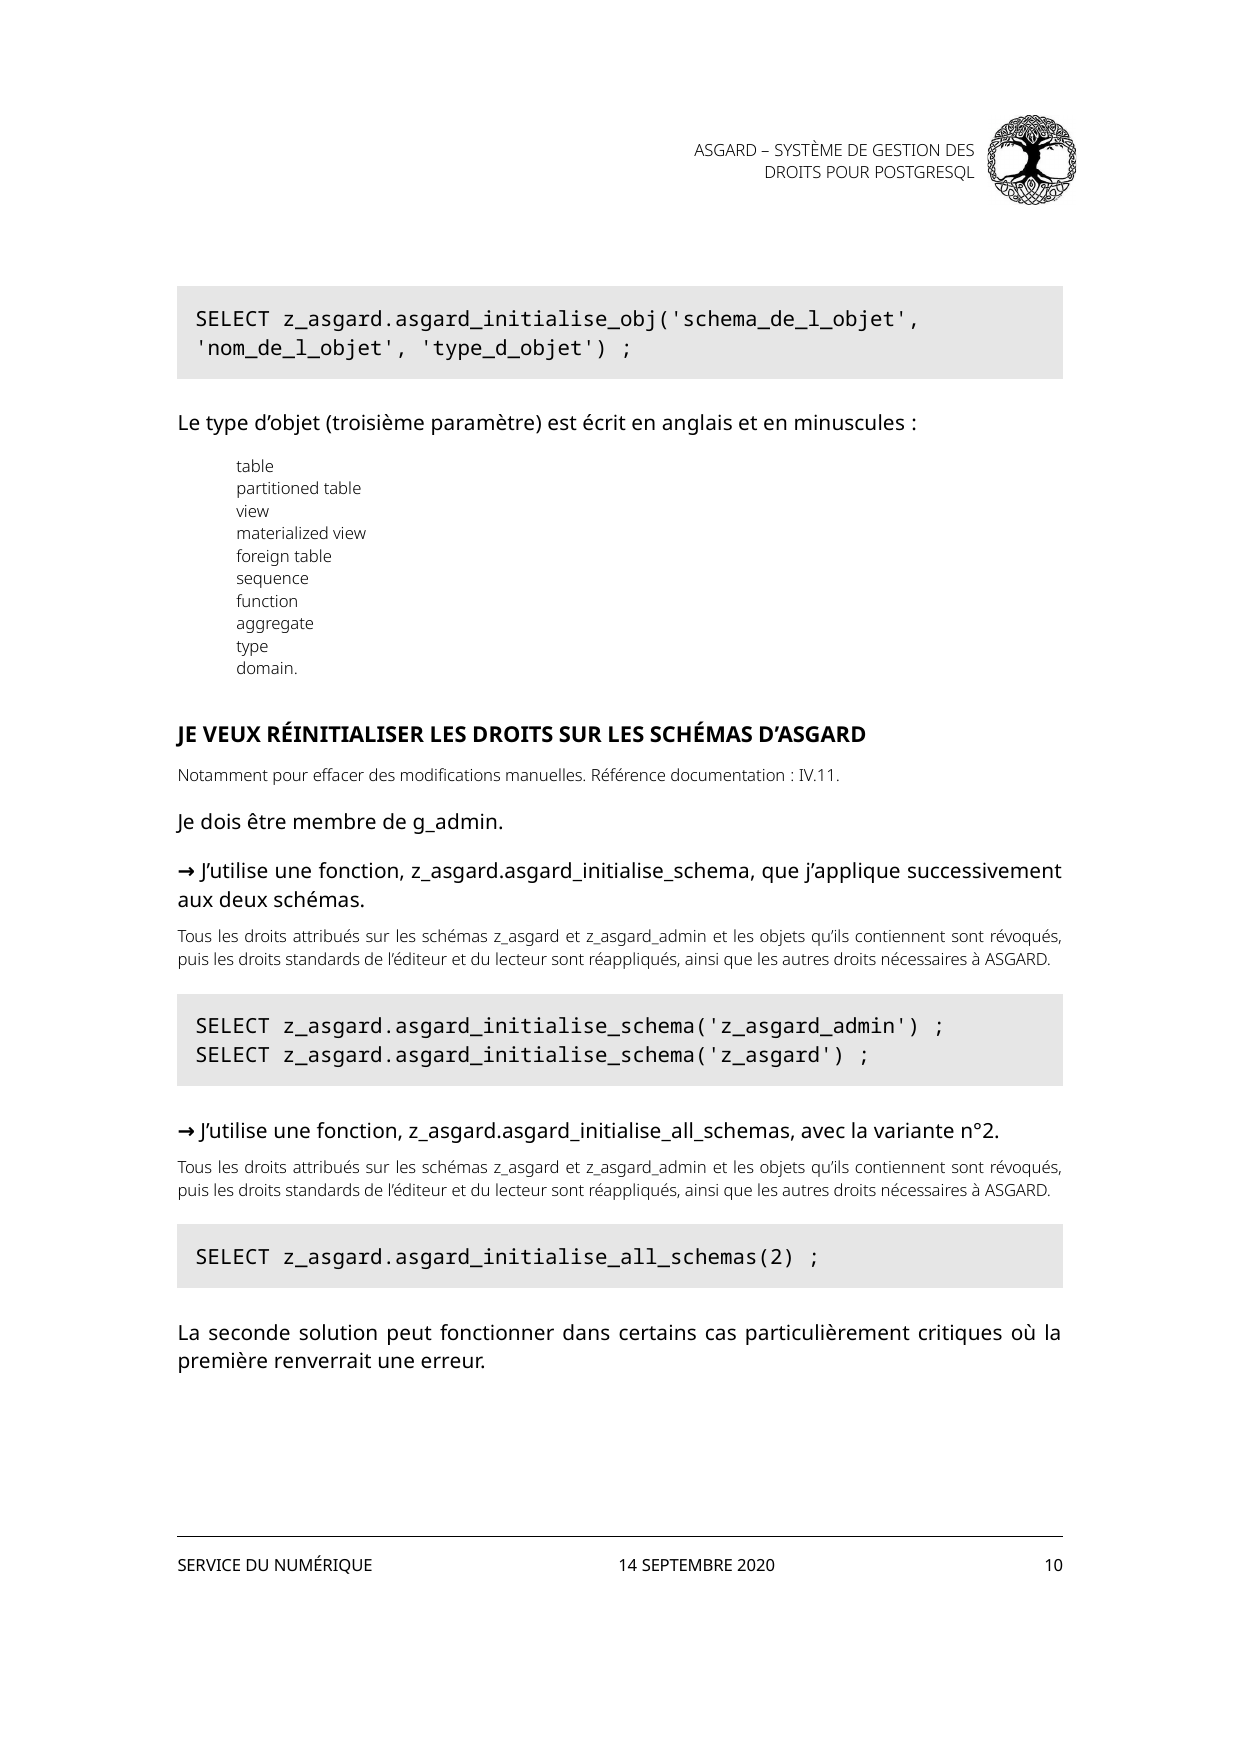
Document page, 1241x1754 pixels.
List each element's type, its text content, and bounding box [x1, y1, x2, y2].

text Notamment pour effacer des modifications manuelles. Référence documentation : IV.11. [177, 764, 1063, 786]
list table [236, 454, 1063, 477]
picture [987, 115, 1077, 205]
text SELECT z_asgard.asgard_initialise_obj('schema_de_l_objet', 'nom_de_l_objet', 'type_d_objet') ; [177, 286, 1063, 379]
subtitle Je veux réinitialiser les droits sur les schémas d’ASGARD [177, 713, 1063, 752]
list foreign table [236, 544, 1063, 567]
list domain. [236, 657, 1063, 679]
list function [236, 589, 1063, 612]
text La seconde solution peut fonctionner dans certains cas particulièrement critiques où la première renverrait une erreur. [177, 1318, 1063, 1375]
list type [236, 634, 1063, 657]
list partitioned table [236, 477, 1063, 499]
list sequence [236, 567, 1063, 589]
text SELECT z_asgard.asgard_initialise_all_schemas(2) ; [177, 1224, 1063, 1288]
text Je dois être membre de g_admin. [177, 807, 1063, 836]
text → J’utilise une fonction, z_asgard.asgard_initialise_schema, que j’applique successivement aux deux schémas. [177, 856, 1063, 913]
text SELECT z_asgard.asgard_initialise_schema('z_asgard_admin') ; [177, 994, 1063, 1040]
text Tous les droits attribués sur les schémas z_asgard et z_asgard_admin et les objets qu’ils contiennent sont révoqués, puis les droits standards de l’éditeur et du lecteur sont réappliqués, ainsi que les autres droits nécessaires à ASGARD. [177, 925, 1063, 970]
list view [236, 499, 1063, 522]
text Le type d’objet (troisième paramètre) est écrit en anglais et en minuscules : [177, 408, 1063, 437]
text Tous les droits attribués sur les schémas z_asgard et z_asgard_admin et les objets qu’ils contiennent sont révoqués, puis les droits standards de l’éditeur et du lecteur sont réappliqués, ainsi que les autres droits nécessaires à ASGARD. [177, 1156, 1063, 1201]
list materialized view [236, 522, 1063, 544]
text → J’utilise une fonction, z_asgard.asgard_initialise_all_schemas, avec la variante n°2. [177, 1116, 1063, 1144]
text SELECT z_asgard.asgard_initialise_schema('z_asgard') ; [177, 1040, 1063, 1086]
list aggregate [236, 612, 1063, 634]
